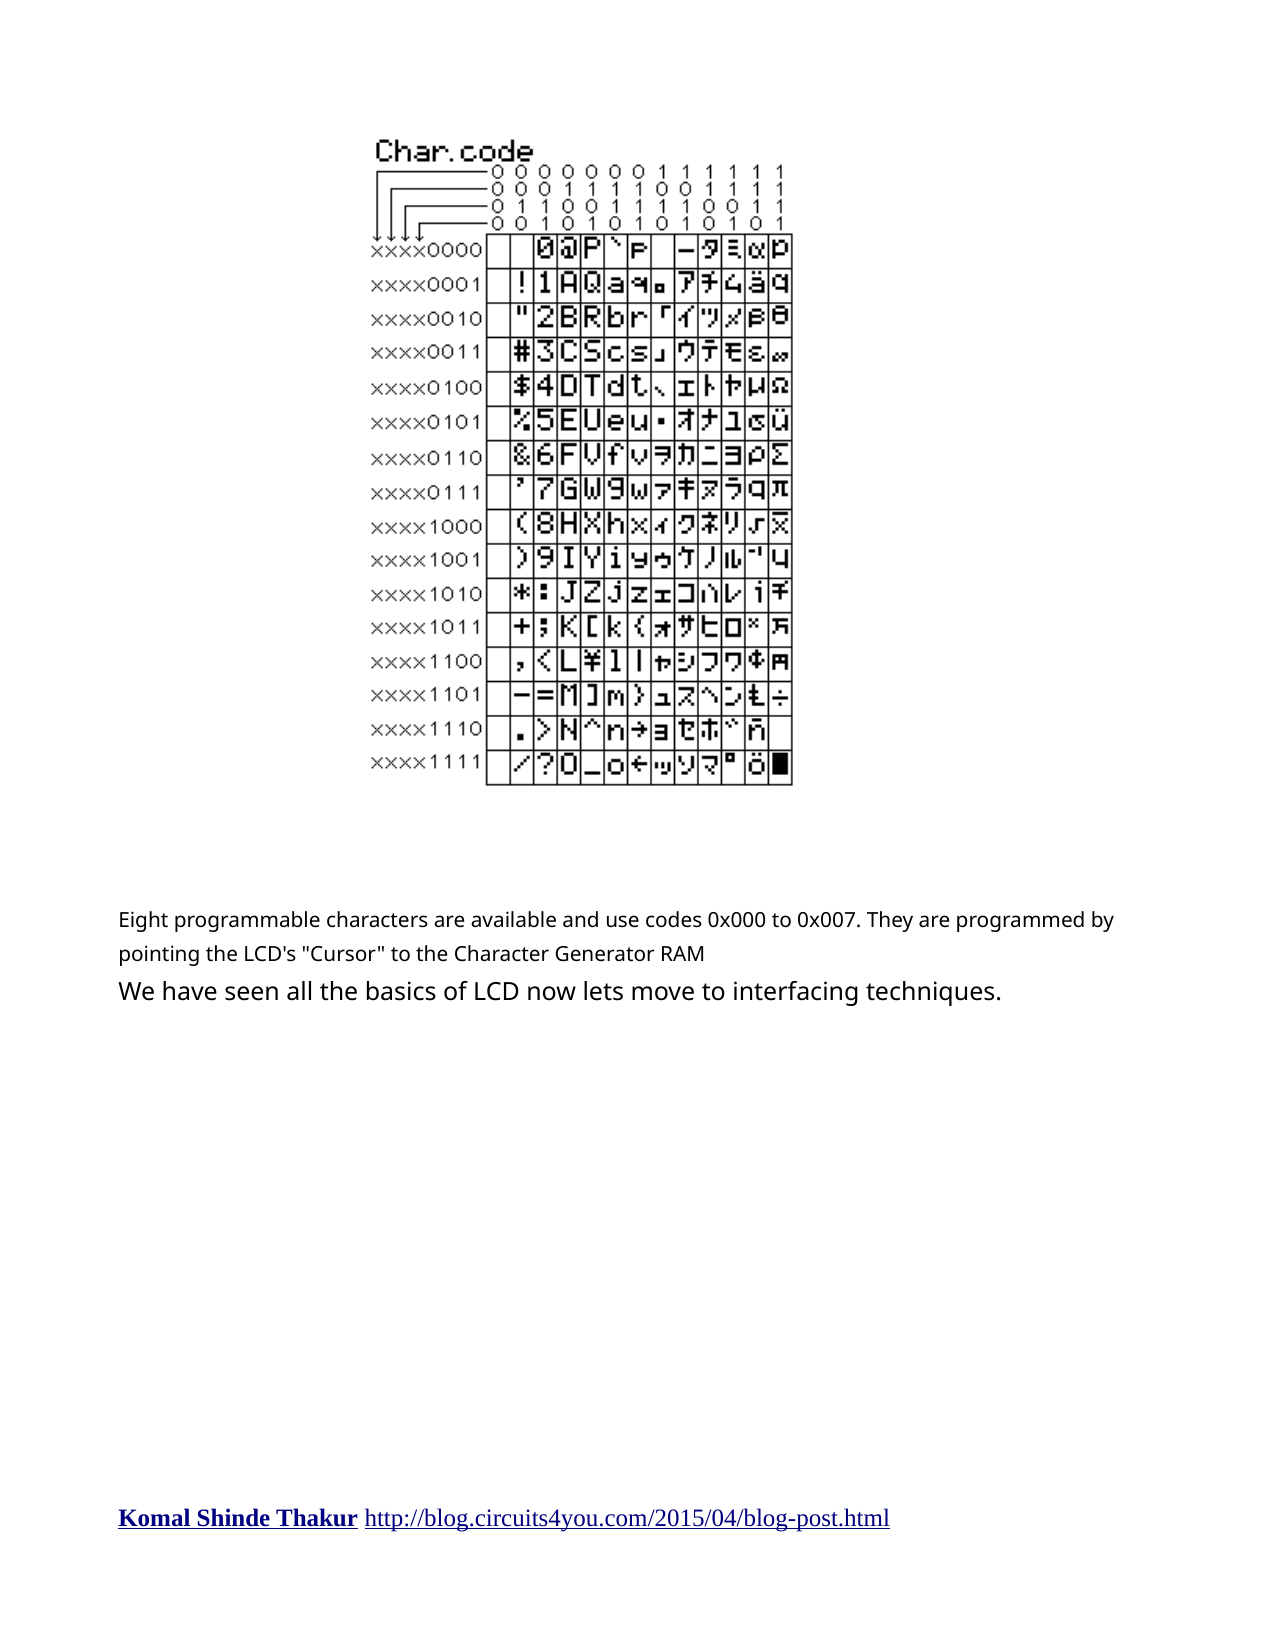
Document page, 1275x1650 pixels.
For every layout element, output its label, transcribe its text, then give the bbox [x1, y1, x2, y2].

text Eight programmable characters are available and use codes 0x000 to 0x007. They are programmed by pointing the LCD's "Cursor" to the Character Generator RAM [118, 905, 1157, 968]
text We have seen all the basics of LCD now lets move to interfacing techniques. [118, 973, 1157, 1007]
picture [325, 118, 951, 900]
